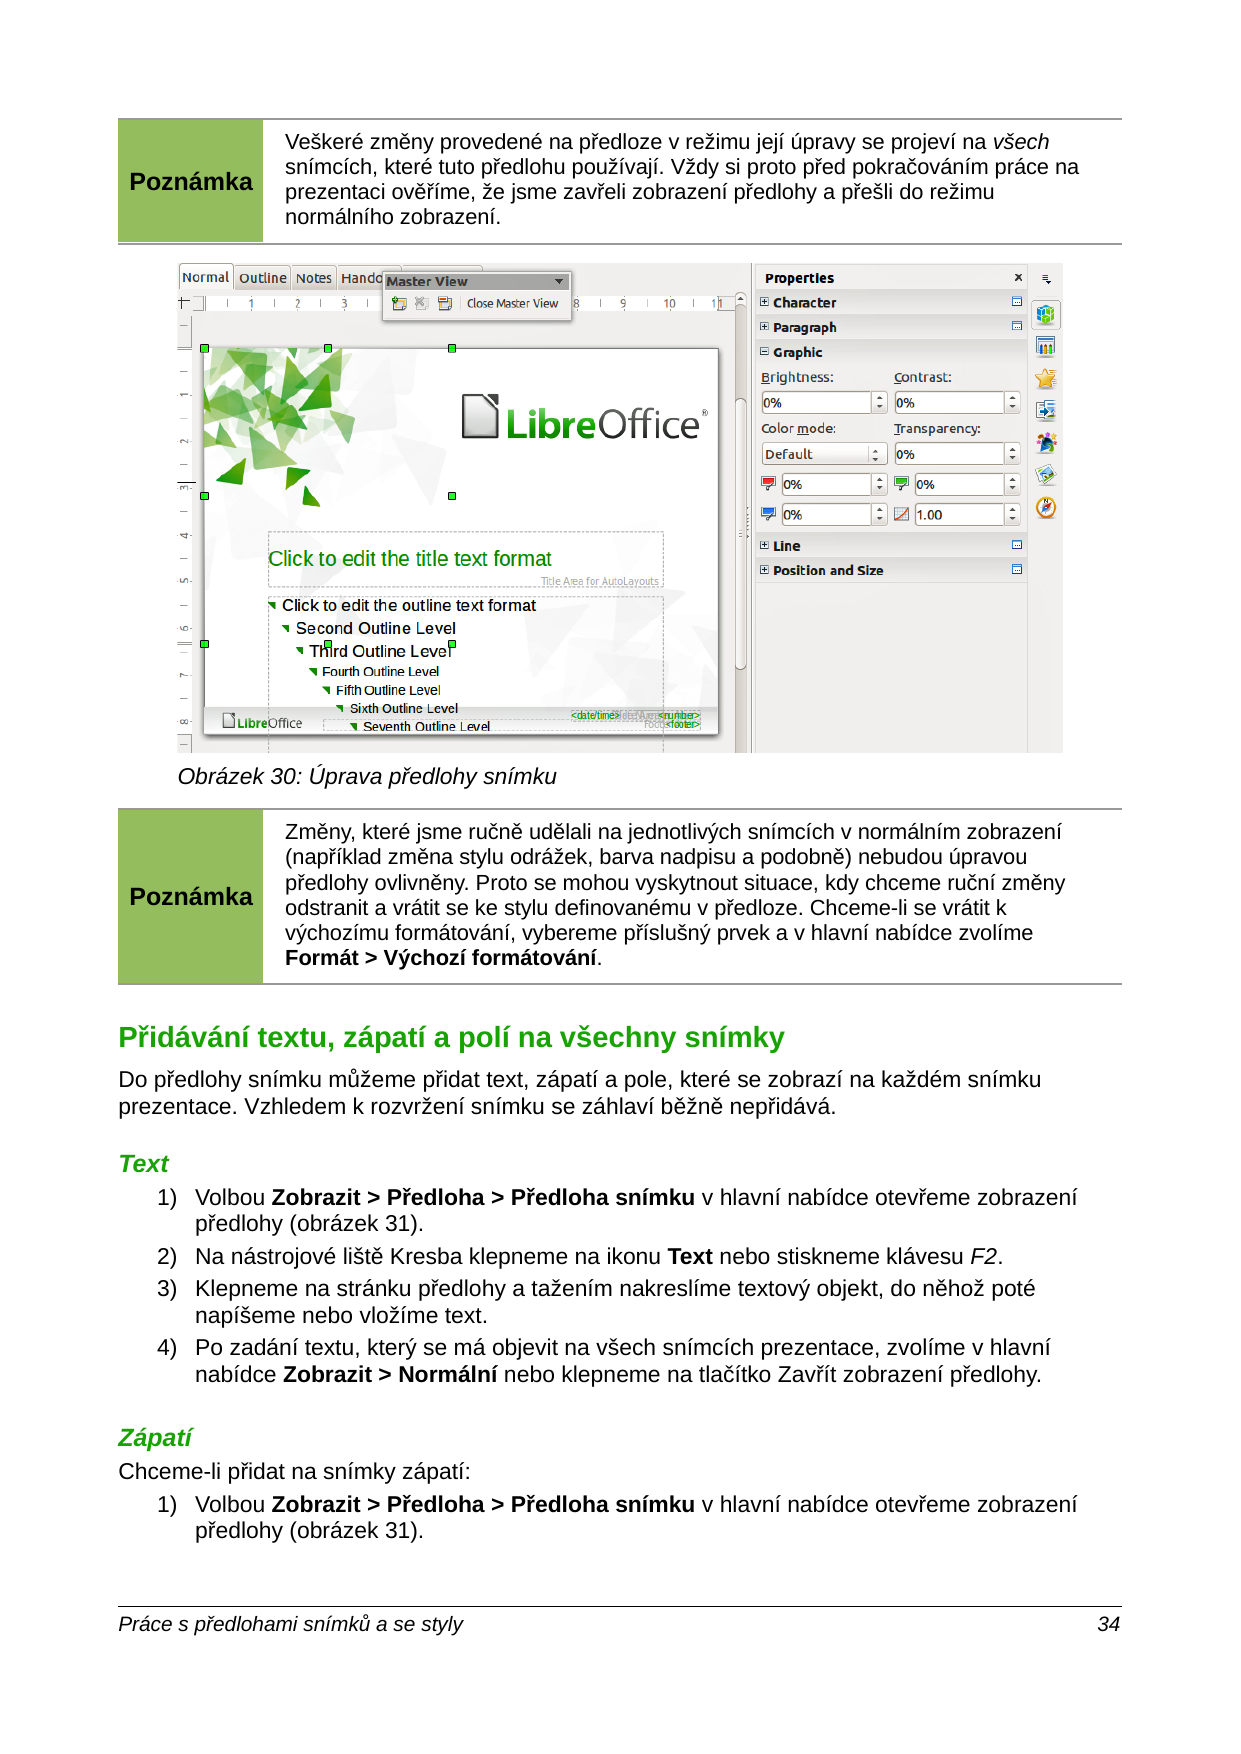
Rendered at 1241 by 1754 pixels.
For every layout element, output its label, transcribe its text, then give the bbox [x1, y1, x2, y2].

table_header Poznámka [118, 120, 263, 242]
list Po zadání textu, který se má objevit na všech snímcích prezentace, zvolíme v hlavní nabídce Zobrazit > Normální nebo klepneme na tlačítko Zavřít zobrazení předlohy. [177, 1334, 1122, 1387]
table_header Poznámka [118, 810, 263, 983]
list Na nástrojové liště Kresba klepneme na ikonu Text nebo stiskneme klávesu F2. [177, 1243, 1122, 1269]
subtitle Přidávání textu, zápatí a polí na všechny snímky [118, 1021, 1122, 1054]
list Volbou Zobrazit > Předloha > Předloha snímku v hlavní nabídce otevřeme zobrazení předlohy (obrázek 31). [177, 1491, 1122, 1543]
picture [177, 263, 1063, 753]
table_header Veškeré změny provedené na předloze v režimu její úpravy se projeví na všech snímcích, které tuto předlohu používají. Vždy si proto před pokračováním práce na prezentaci ověříme, že jsme zavřeli zobrazení předlohy a přešli do režimu normálního zobrazení. [264, 120, 1122, 242]
list Do předlohy snímku můžeme přidat text, zápatí a pole, které se zobrazí na každém snímku prezentace. Vzhledem k rozvržení snímku se záhlaví běžně nepřidává. [118, 1066, 1122, 1119]
list Volbou Zobrazit > Předloha > Předloha snímku v hlavní nabídce otevřeme zobrazení předlohy (obrázek 31). [177, 1184, 1122, 1237]
subtitle Zápatí [118, 1423, 1122, 1451]
table_header Změny, které jsme ručně udělali na jednotlivých snímcích v normálním zobrazení (například změna stylu odrážek, barva nadpisu a podobně) nebudou úpravou předlohy ovlivněny. Proto se mohou vyskytnout situace, kdy chceme ruční změny odstranit a vrátit se ke stylu definovanému v předloze. Chceme-li se vrátit k výchozímu formátování, vybereme příslušný prvek a v hlavní nabídce zvolíme Formát > Výchozí formátování. [264, 810, 1122, 983]
list Klepneme na stránku předlohy a tažením nakreslíme textový objekt, do něhož poté napíšeme nebo vložíme text. [177, 1275, 1122, 1328]
text Obrázek 30: Úprava předlohy snímku [177, 763, 1063, 789]
list Chceme-li přidat na snímky zápatí: [118, 1458, 1122, 1484]
subtitle Text [118, 1149, 1122, 1177]
